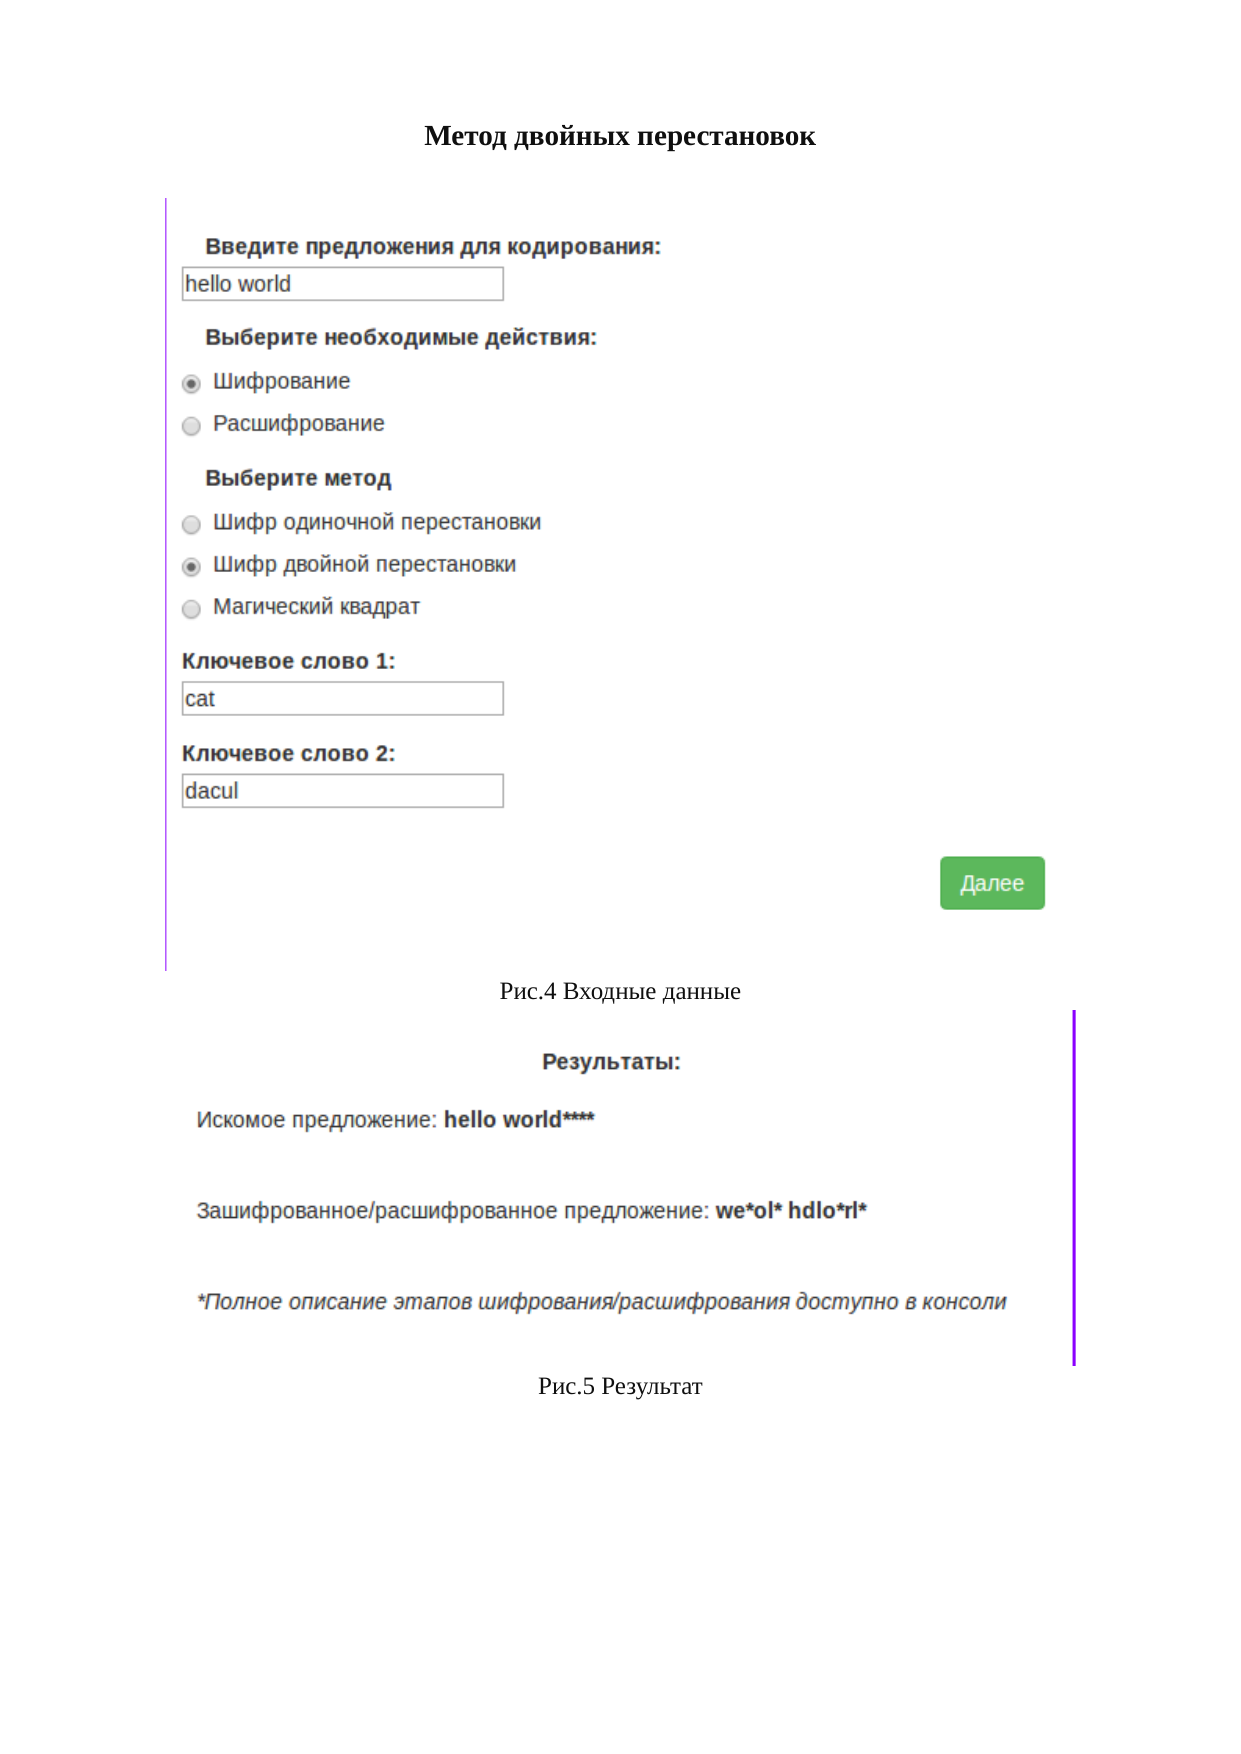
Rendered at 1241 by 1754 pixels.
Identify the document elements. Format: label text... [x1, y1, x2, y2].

text Метод двойных перестановок [118, 118, 1122, 152]
text Рис.5 Результат [118, 1011, 1122, 1400]
picture [164, 1010, 1076, 1366]
picture [165, 198, 1075, 971]
text Рис.4 Входные данные [118, 198, 1122, 1005]
